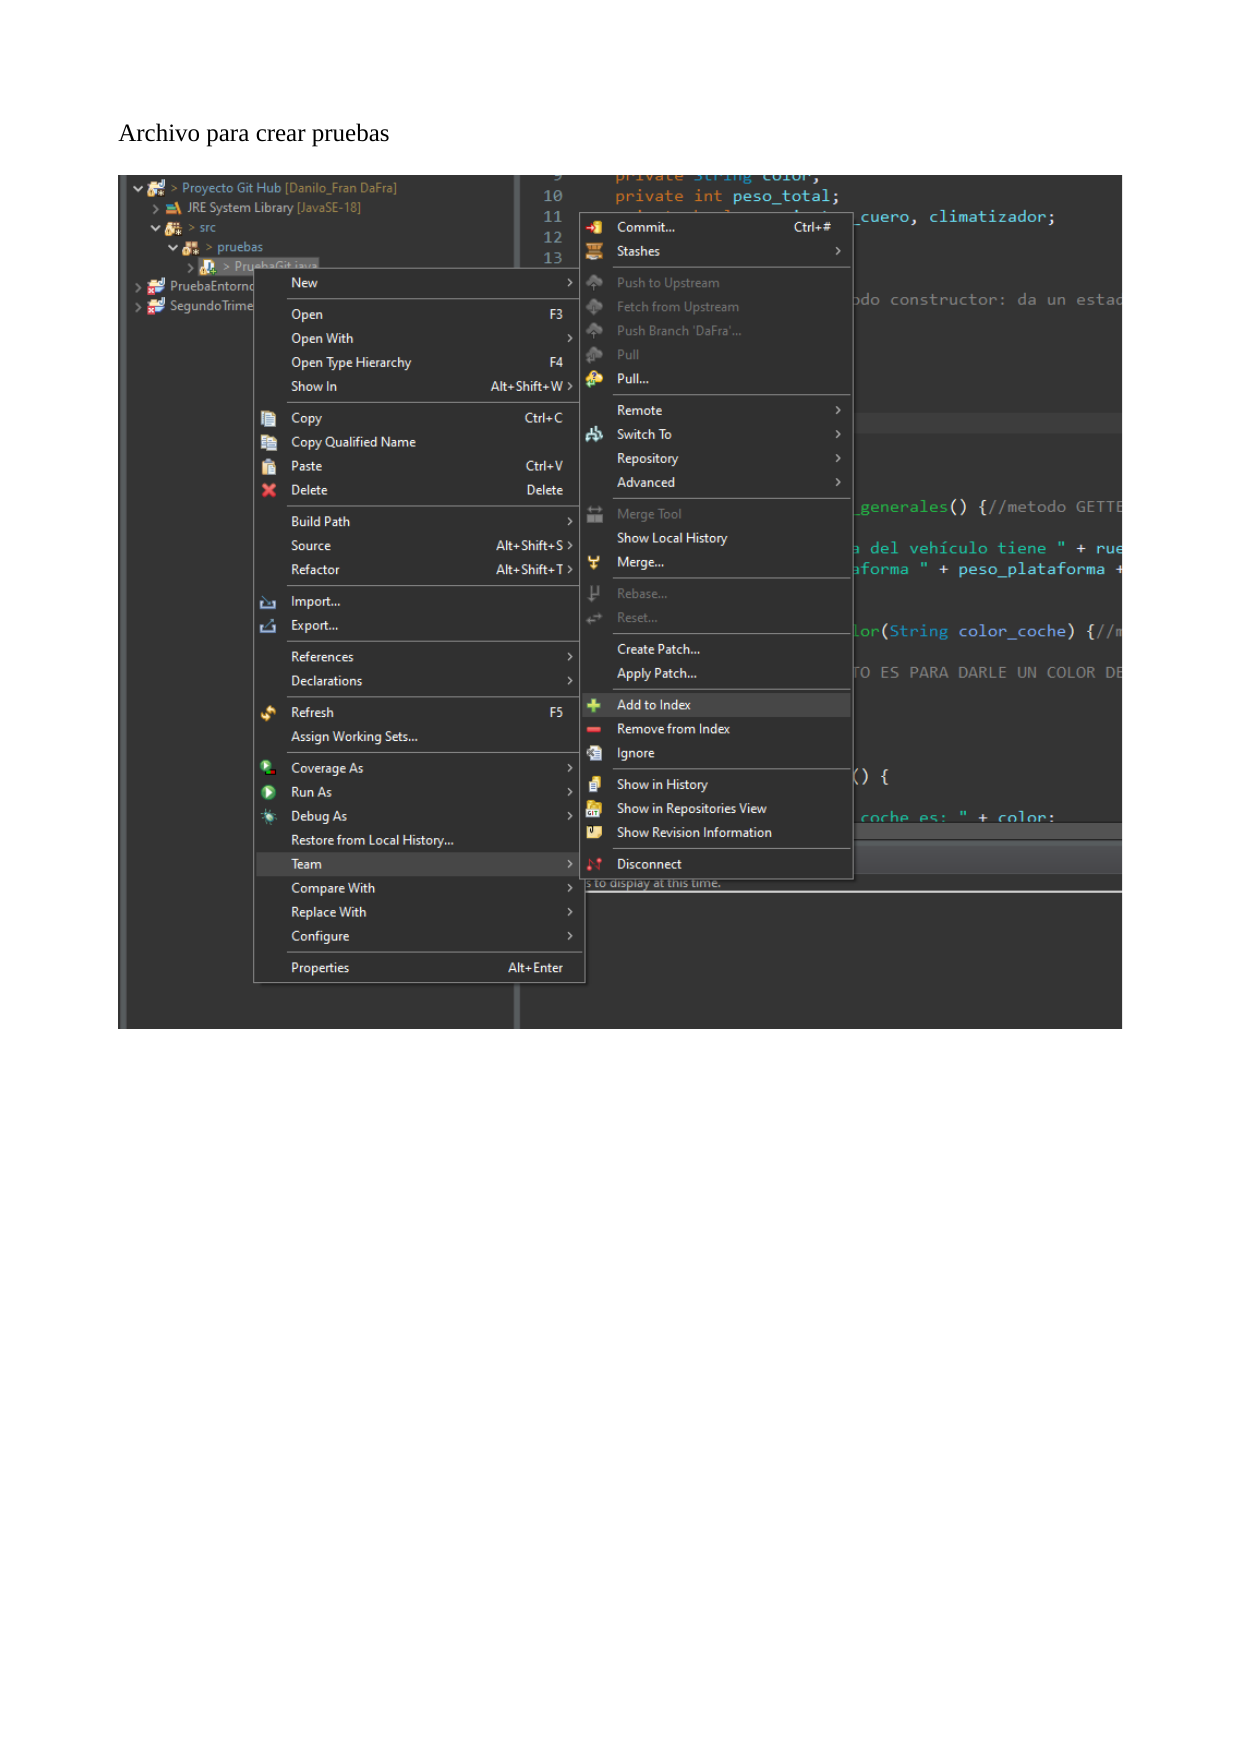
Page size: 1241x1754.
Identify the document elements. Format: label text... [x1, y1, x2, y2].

text Archivo para crear pruebas [118, 118, 1122, 147]
picture [118, 175, 1123, 1029]
